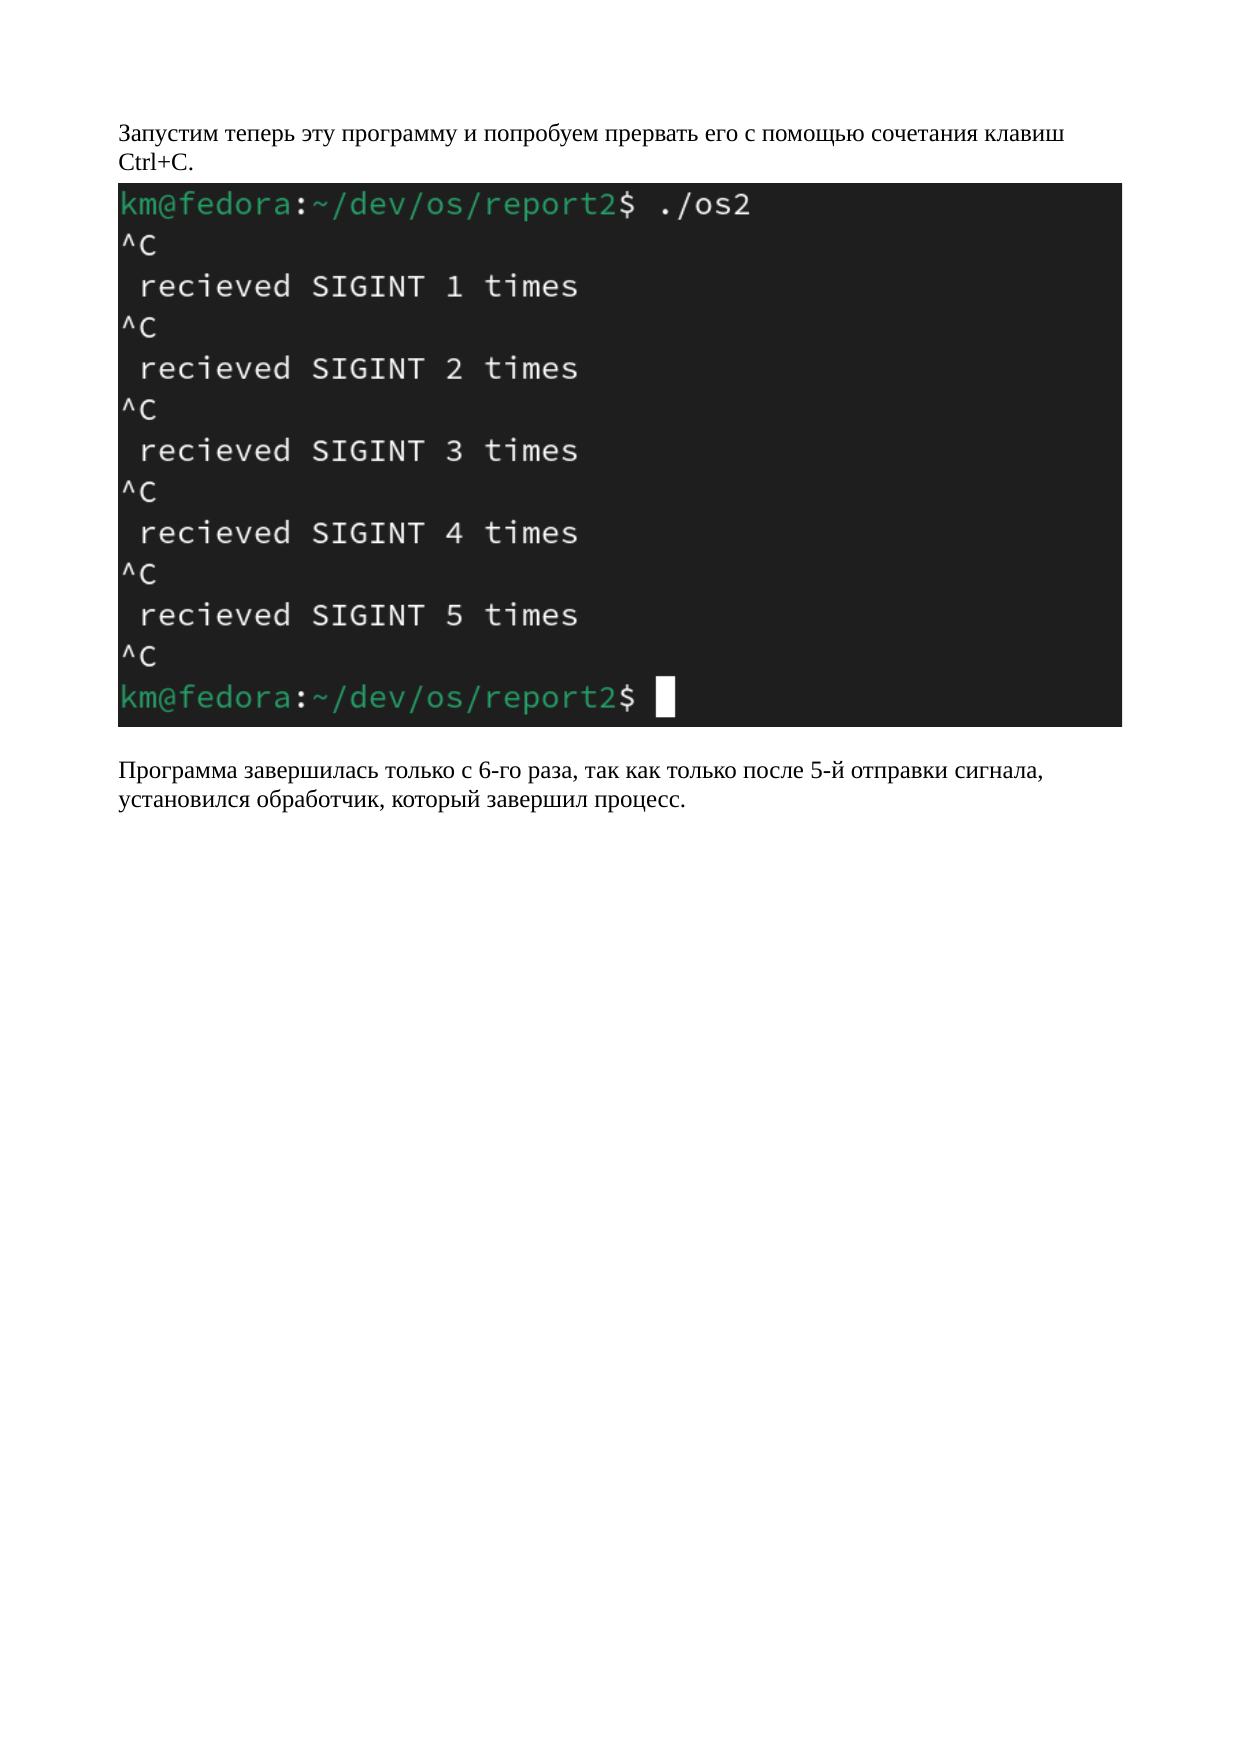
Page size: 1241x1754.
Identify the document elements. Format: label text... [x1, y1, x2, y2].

text Программа завершилась только с 6-го раза, так как только после 5-й отправки сигнала, установился обработчик, который завершил процесс. [118, 755, 1122, 813]
text Запустим теперь эту программу и попробуем прервать его с помощью сочетания клавиш Ctrl+C. [118, 118, 1122, 176]
picture [118, 183, 1123, 727]
